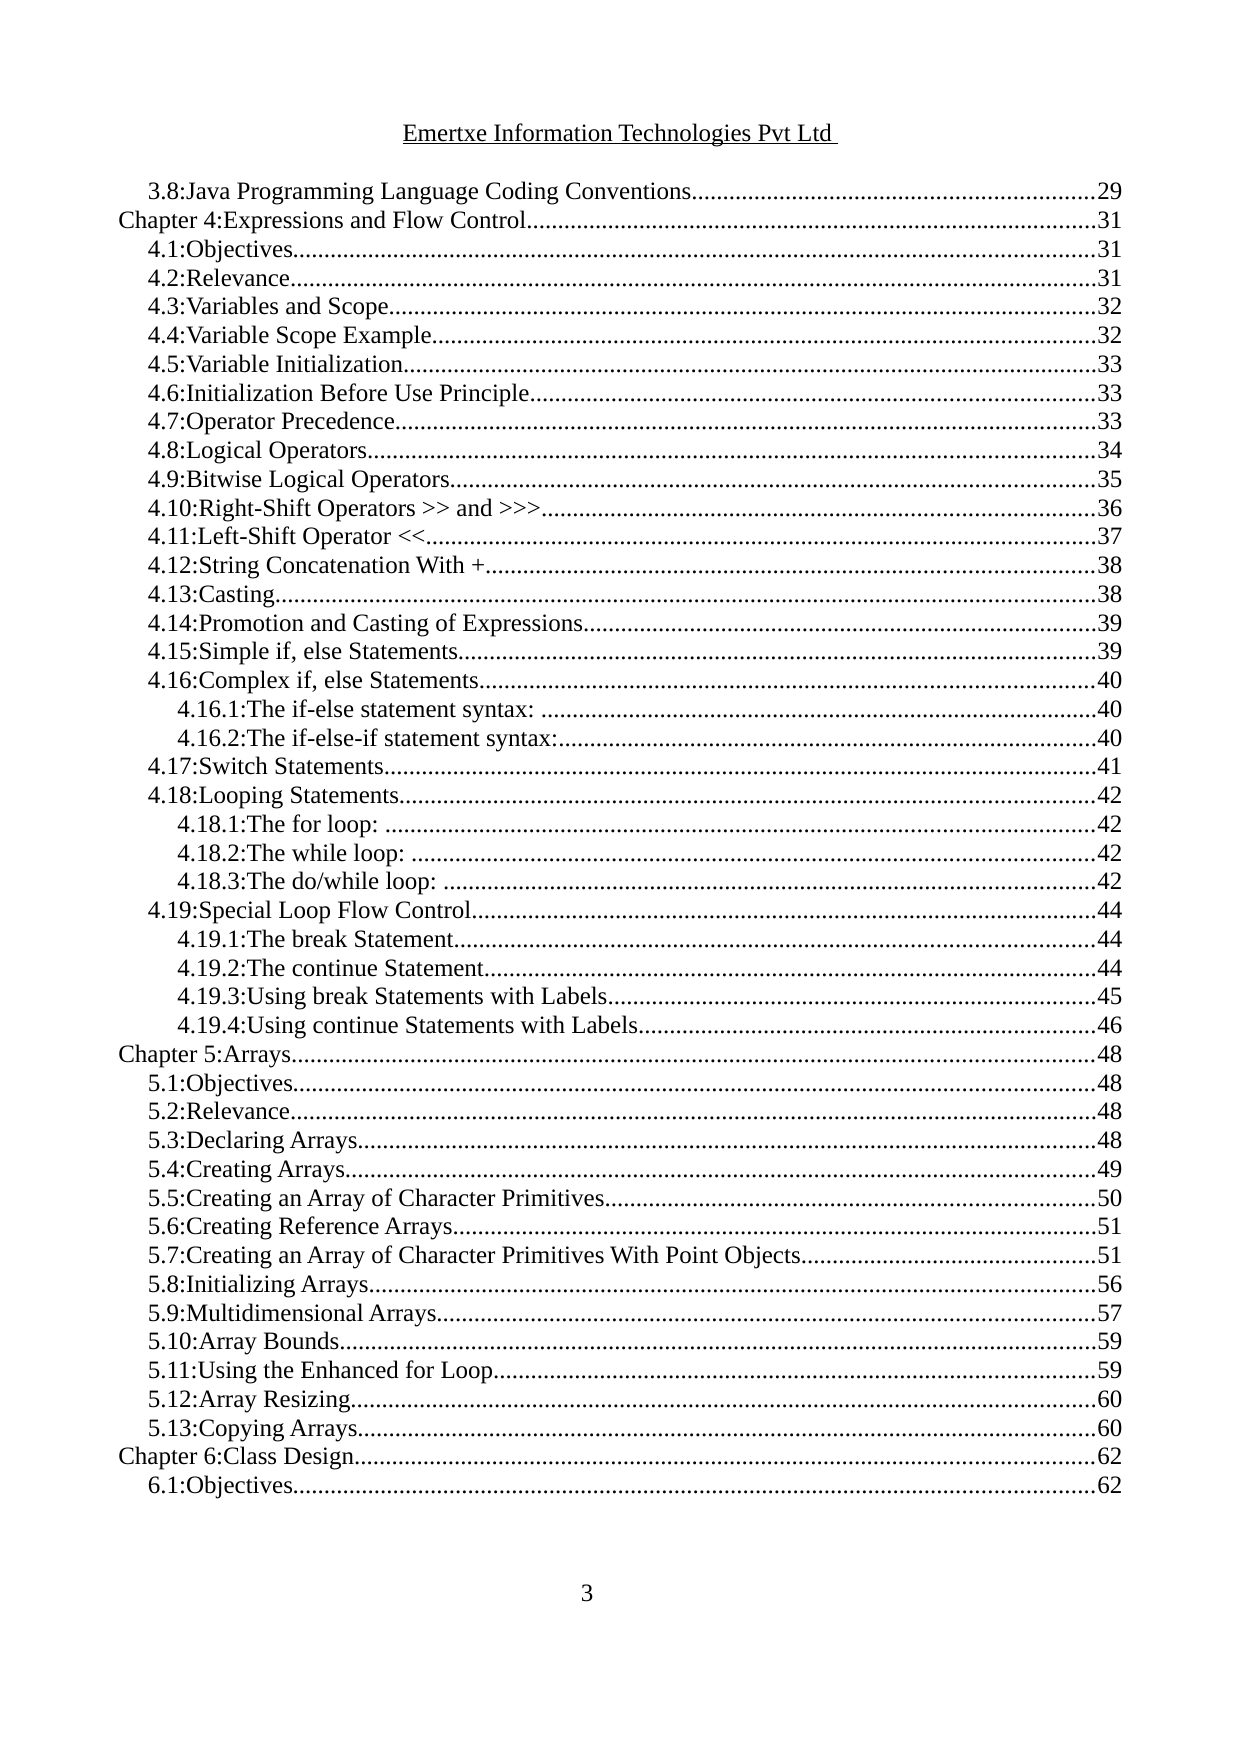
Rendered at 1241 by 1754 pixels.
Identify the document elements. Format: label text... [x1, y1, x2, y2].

text 4.18:Looping Statements 42 [148, 780, 1122, 809]
text 4.19.1:The break Statement 44 [177, 924, 1122, 953]
text 4.2:Relevance 31 [148, 263, 1122, 291]
text 4.17:Switch Statements 41 [148, 751, 1122, 780]
text 4.19.4:Using continue Statements with Labels 46 [177, 1010, 1122, 1039]
text 4.19.2:The continue Statement 44 [177, 953, 1122, 981]
text 5.4:Creating Arrays 49 [148, 1154, 1122, 1183]
text 5.5:Creating an Array of Character Primitives 50 [148, 1183, 1122, 1211]
text 3.8:Java Programming Language Coding Conventions 29 [148, 176, 1122, 205]
text 5.3:Declaring Arrays 48 [148, 1125, 1122, 1154]
text 5.6:Creating Reference Arrays 51 [148, 1211, 1122, 1240]
text 5.10:Array Bounds 59 [148, 1326, 1122, 1355]
text 4.14:Promotion and Casting of Expressions 39 [148, 608, 1122, 636]
text 5.12:Array Resizing 60 [148, 1384, 1122, 1413]
text 4.18.2:The while loop: 42 [177, 838, 1122, 866]
text 4.1:Objectives 31 [148, 234, 1122, 263]
text 4.4:Variable Scope Example 32 [148, 320, 1122, 349]
text 5.1:Objectives 48 [148, 1068, 1122, 1096]
text 5.7:Creating an Array of Character Primitives With Point Objects 51 [148, 1240, 1122, 1269]
text 4.16:Complex if, else Statements 40 [148, 665, 1122, 694]
text 4.13:Casting 38 [148, 579, 1122, 608]
text 5.2:Relevance 48 [148, 1096, 1122, 1125]
text 4.6:Initialization Before Use Principle 33 [148, 378, 1122, 406]
text 4.15:Simple if, else Statements 39 [148, 636, 1122, 665]
text Chapter 4:Expressions and Flow Control 31 [118, 205, 1122, 234]
text 4.19:Special Loop Flow Control 44 [148, 895, 1122, 924]
text 4.18.3:The do/while loop: 42 [177, 866, 1122, 895]
text 4.19.3:Using break Statements with Labels 45 [177, 981, 1122, 1010]
text 4.12:String Concatenation With + 38 [148, 550, 1122, 579]
text 4.9:Bitwise Logical Operators 35 [148, 464, 1122, 493]
text 5.8:Initializing Arrays 56 [148, 1269, 1122, 1298]
text 4.3:Variables and Scope 32 [148, 291, 1122, 320]
text Chapter 6:Class Design 62 [118, 1441, 1122, 1470]
text 5.13:Copying Arrays 60 [148, 1413, 1122, 1441]
text 4.7:Operator Precedence 33 [148, 406, 1122, 435]
text Chapter 5:Arrays 48 [118, 1039, 1122, 1068]
text 4.11:Left-Shift Operator << 37 [148, 521, 1122, 550]
text 6.1:Objectives 62 [148, 1470, 1122, 1499]
text 5.9:Multidimensional Arrays 57 [148, 1298, 1122, 1326]
text 5.11:Using the Enhanced for Loop 59 [148, 1355, 1122, 1384]
text 4.5:Variable Initialization 33 [148, 349, 1122, 378]
text 4.18.1:The for loop: 42 [177, 809, 1122, 838]
text 4.16.2:The if-else-if statement syntax: 40 [177, 723, 1122, 751]
text 4.10:Right-Shift Operators >> and >>> 36 [148, 493, 1122, 521]
text 4.8:Logical Operators 34 [148, 435, 1122, 464]
text 4.16.1:The if-else statement syntax: 40 [177, 694, 1122, 723]
